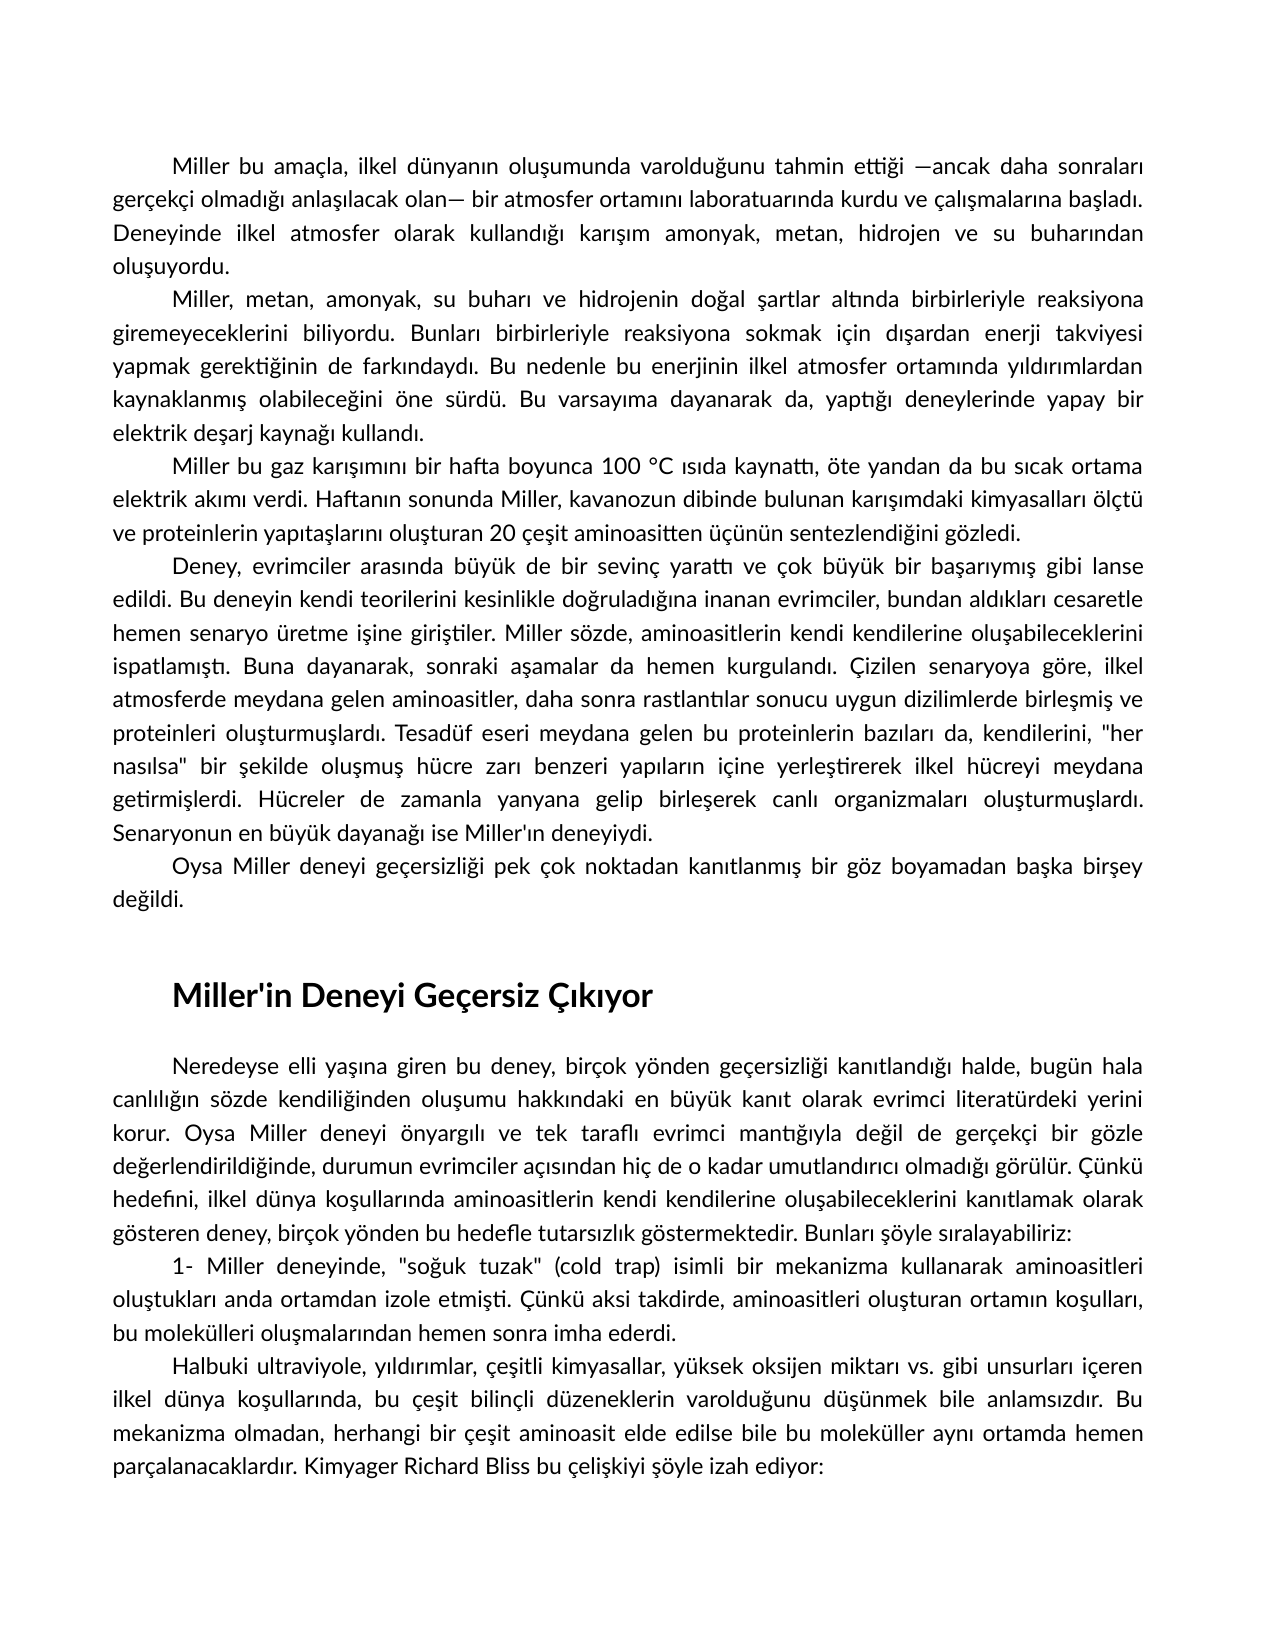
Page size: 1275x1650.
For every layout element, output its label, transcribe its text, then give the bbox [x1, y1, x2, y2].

text 1- Miller deneyinde, "soğuk tuzak" (cold trap) isimli bir mekanizma kullanarak aminoasitleri oluştukları anda ortamdan izole etmişti. Çünkü aksi takdirde, aminoasitleri oluşturan ortamın koşulları, bu molekülleri oluşmalarından hemen sonra imha ederdi. [112, 1248, 1145, 1348]
text Miller bu amaçla, ilkel dünyanın oluşumunda varolduğunu tahmin ettiği —ancak daha sonraları gerçekçi olmadığı anlaşılacak olan— bir atmosfer ortamını laboratuarında kurdu ve çalışmalarına başladı. Deneyinde ilkel atmosfer olarak kullandığı karışım amonyak, metan, hidrojen ve su buharından oluşuyordu. [112, 148, 1145, 281]
text Oysa Miller deneyi geçersizliği pek çok noktadan kanıtlanmış bir göz boyamadan başka birşey değildi. [112, 848, 1145, 914]
text Miller bu gaz karışımını bir hafta boyunca 100 °C ısıda kaynattı, öte yandan da bu sıcak ortama elektrik akımı verdi. Haftanın sonunda Miller, kavanozun dibinde bulunan karışımdaki kimyasalları ölçtü ve proteinlerin yapıtaşlarını oluşturan 20 çeşit aminoasitten üçünün sentezlendiğini gözledi. [112, 448, 1145, 548]
subtitle Miller'in Deneyi Geçersiz Çıkıyor [112, 981, 1145, 1014]
text Miller, metan, amonyak, su buharı ve hidrojenin doğal şartlar altında birbirleriyle reaksiyona giremeyeceklerini biliyordu. Bunları birbirleriyle reaksiyona sokmak için dışardan enerji takviyesi yapmak gerektiğinin de farkındaydı. Bu nedenle bu enerjinin ilkel atmosfer ortamında yıldırımlardan kaynaklanmış olabileceğini öne sürdü. Bu varsayıma dayanarak da, yaptığı deneylerinde yapay bir elektrik deşarj kaynağı kullandı. [112, 281, 1145, 448]
text Halbuki ultraviyole, yıldırımlar, çeşitli kimyasallar, yüksek oksijen miktarı vs. gibi unsurları içeren ilkel dünya koşullarında, bu çeşit bilinçli düzeneklerin varolduğunu düşünmek bile anlamsızdır. Bu mekanizma olmadan, herhangi bir çeşit aminoasit elde edilse bile bu moleküller aynı ortamda hemen parçalanacaklardır. Kimyager Richard Bliss bu çelişkiyi şöyle izah ediyor: [112, 1348, 1145, 1481]
text Deney, evrimciler arasında büyük de bir sevinç yarattı ve çok büyük bir başarıymış gibi lanse edildi. Bu deneyin kendi teorilerini kesinlikle doğruladığına inanan evrimciler, bundan aldıkları cesaretle hemen senaryo üretme işine giriştiler. Miller sözde, aminoasitlerin kendi kendilerine oluşabileceklerini ispatlamıştı. Buna dayanarak, sonraki aşamalar da hemen kurgulandı. Çizilen senaryoya göre, ilkel atmosferde meydana gelen aminoasitler, daha sonra rastlantılar sonucu uygun dizilimlerde birleşmiş ve proteinleri oluşturmuşlardı. Tesadüf eseri meydana gelen bu proteinlerin bazıları da, kendilerini, "her nasılsa" bir şekilde oluşmuş hücre zarı benzeri yapıların içine yerleştirerek ilkel hücreyi meydana getirmişlerdi. Hücreler de zamanla yanyana gelip birleşerek canlı organizmaları oluşturmuşlardı. Senaryonun en büyük dayanağı ise Miller'ın deneyiydi. [112, 548, 1145, 848]
text Neredeyse elli yaşına giren bu deney, birçok yönden geçersizliği kanıtlandığı halde, bugün hala canlılığın sözde kendiliğinden oluşumu hakkındaki en büyük kanıt olarak evrimci literatürdeki yerini korur. Oysa Miller deneyi önyargılı ve tek taraflı evrimci mantığıyla değil de gerçekçi bir gözle değerlendirildiğinde, durumun evrimciler açısından hiç de o kadar umutlandırıcı olmadığı görülür. Çünkü hedefini, ilkel dünya koşullarında aminoasitlerin kendi kendilerine oluşabileceklerini kanıtlamak olarak gösteren deney, birçok yönden bu hedefle tutarsızlık göstermektedir. Bunları şöyle sıralayabiliriz: [112, 1048, 1145, 1248]
